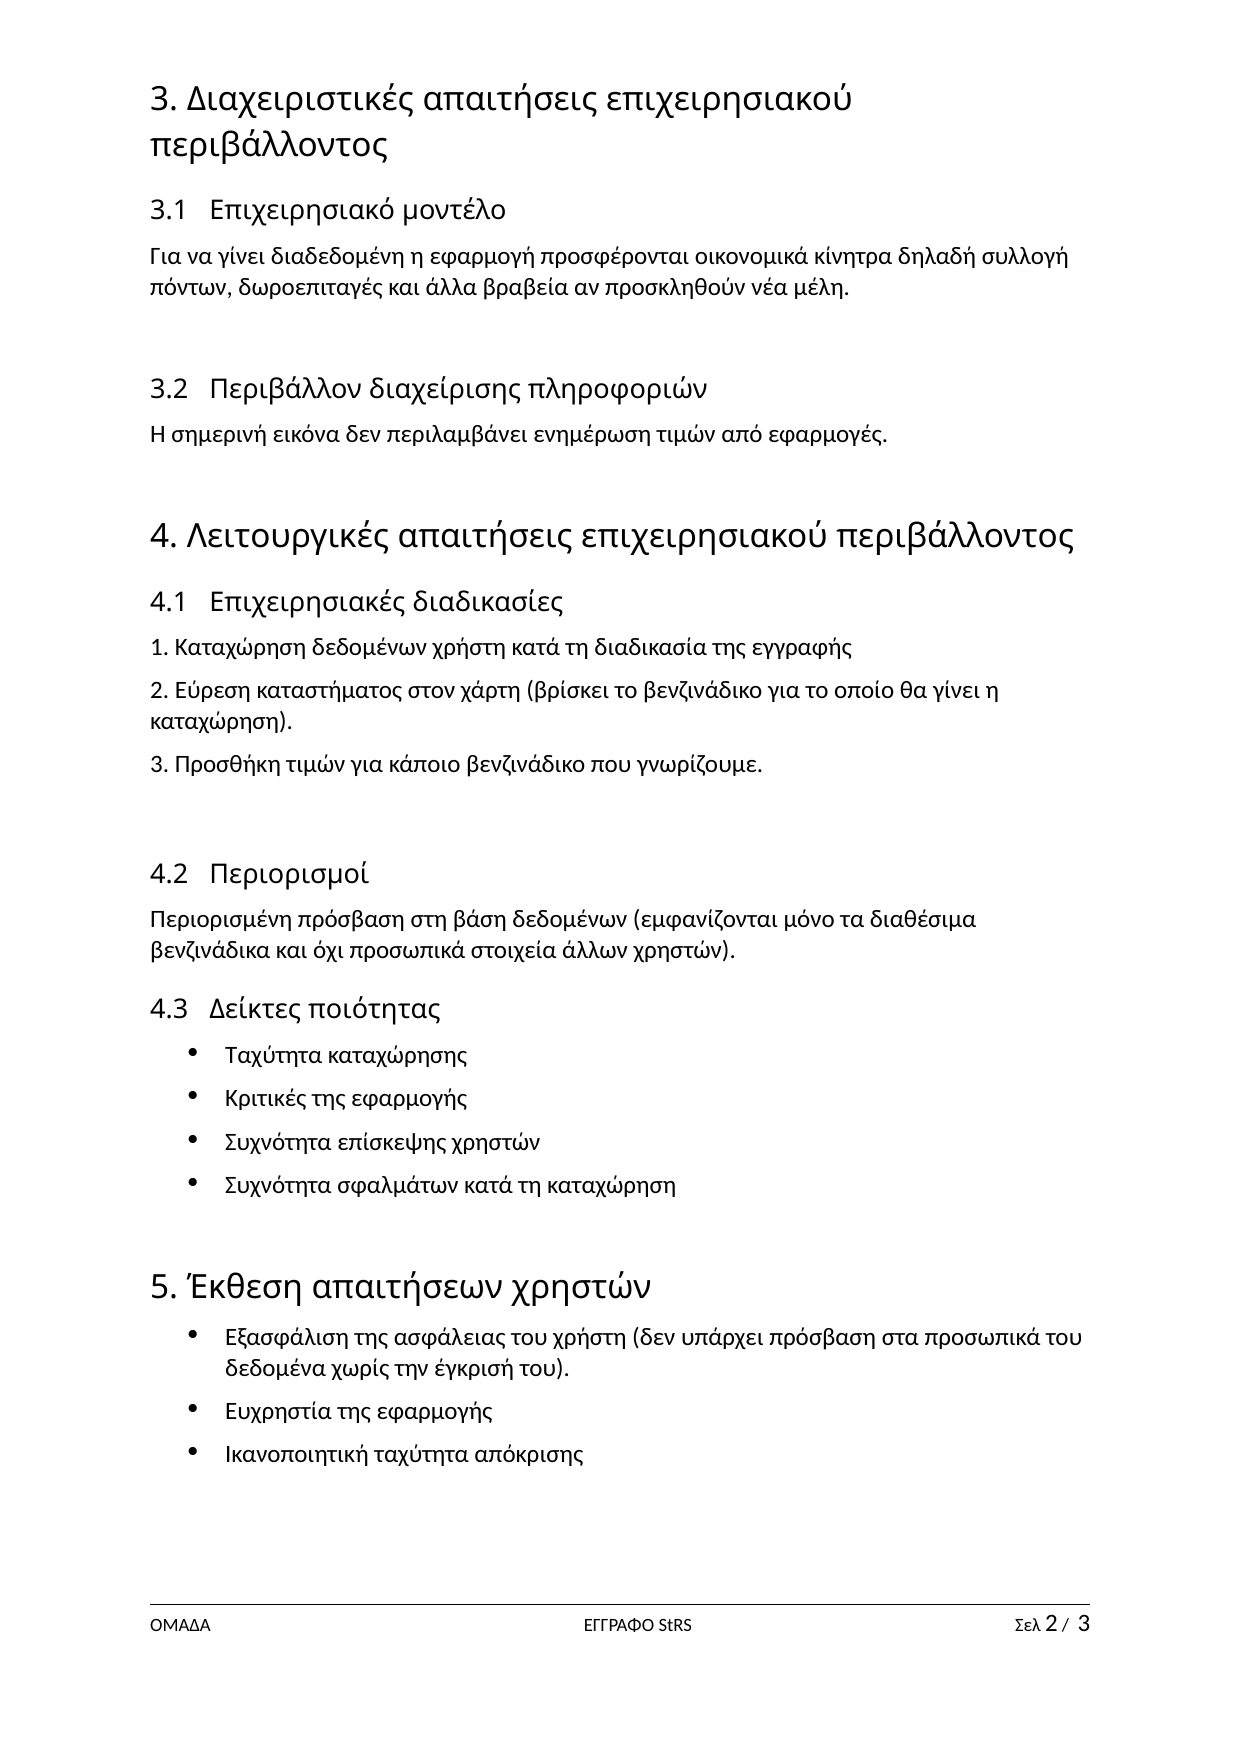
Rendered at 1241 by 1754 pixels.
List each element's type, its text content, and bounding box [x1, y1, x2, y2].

text 2. Εύρεση καταστήματος στον χάρτη (βρίσκει το βενζινάδικο για το οποίο θα γίνει η καταχώρηση). [150, 674, 1090, 736]
subtitle 4.2 Περιορισμοί [150, 854, 1090, 891]
text Η σημερινή εικόνα δεν περιλαμβάνει ενημέρωση τιμών από εφαρμογές. [150, 419, 1090, 449]
subtitle 3.1 Επιχειρησιακό μοντέλο [150, 191, 1090, 228]
list Ταχύτητα καταχώρησης [187, 1039, 1090, 1070]
text 3. Προσθήκη τιμών για κάποιο βενζινάδικο που γνωρίζουμε. [150, 748, 1090, 778]
text Για να γίνει διαδεδομένη η εφαρμογή προσφέρονται οικονομικά κίνητρα δηλαδή συλλογή πόντων, δωροεπιταγές και άλλα βραβεία αν προσκληθούν νέα μέλη. [150, 240, 1090, 301]
subtitle 5. Έκθεση απαιτήσεων χρηστών [150, 1263, 1090, 1308]
subtitle 4.1 Επιχειρησιακές διαδικασίες [150, 582, 1090, 619]
subtitle 4. Λειτουργικές απαιτήσεις επιχειρησιακού περιβάλλοντος [150, 512, 1090, 557]
subtitle 4.3 Δείκτες ποιότητας [150, 989, 1090, 1026]
list Συχνότητα επίσκεψης χρηστών [187, 1126, 1090, 1157]
list Ευχρηστία της εφαρμογής [187, 1395, 1090, 1426]
subtitle 3. Διαχειριστικές απαιτήσεις επιχειρησιακού περιβάλλοντος [150, 75, 1090, 166]
list Εξασφάλιση της ασφάλειας του χρήστη (δεν υπάρχει πρόσβαση στα προσωπικά του δεδομένα χωρίς την έγκρισή του). [187, 1321, 1090, 1383]
text Περιορισμένη πρόσβαση στη βάση δεδομένων (εμφανίζονται μόνο τα διαθέσιμα βενζινάδικα και όχι προσωπικά στοιχεία άλλων χρηστών). [150, 903, 1090, 964]
subtitle 3.2 Περιβάλλον διαχείρισης πληροφοριών [150, 369, 1090, 406]
list Συχνότητα σφαλμάτων κατά τη καταχώρηση [187, 1169, 1090, 1201]
text 1. Καταχώρηση δεδομένων χρήστη κατά τη διαδικασία της εγγραφής [150, 631, 1090, 662]
list Ικανοποιητική ταχύτητα απόκρισης [187, 1439, 1090, 1470]
list Κριτικές της εφαρμογής [187, 1082, 1090, 1113]
